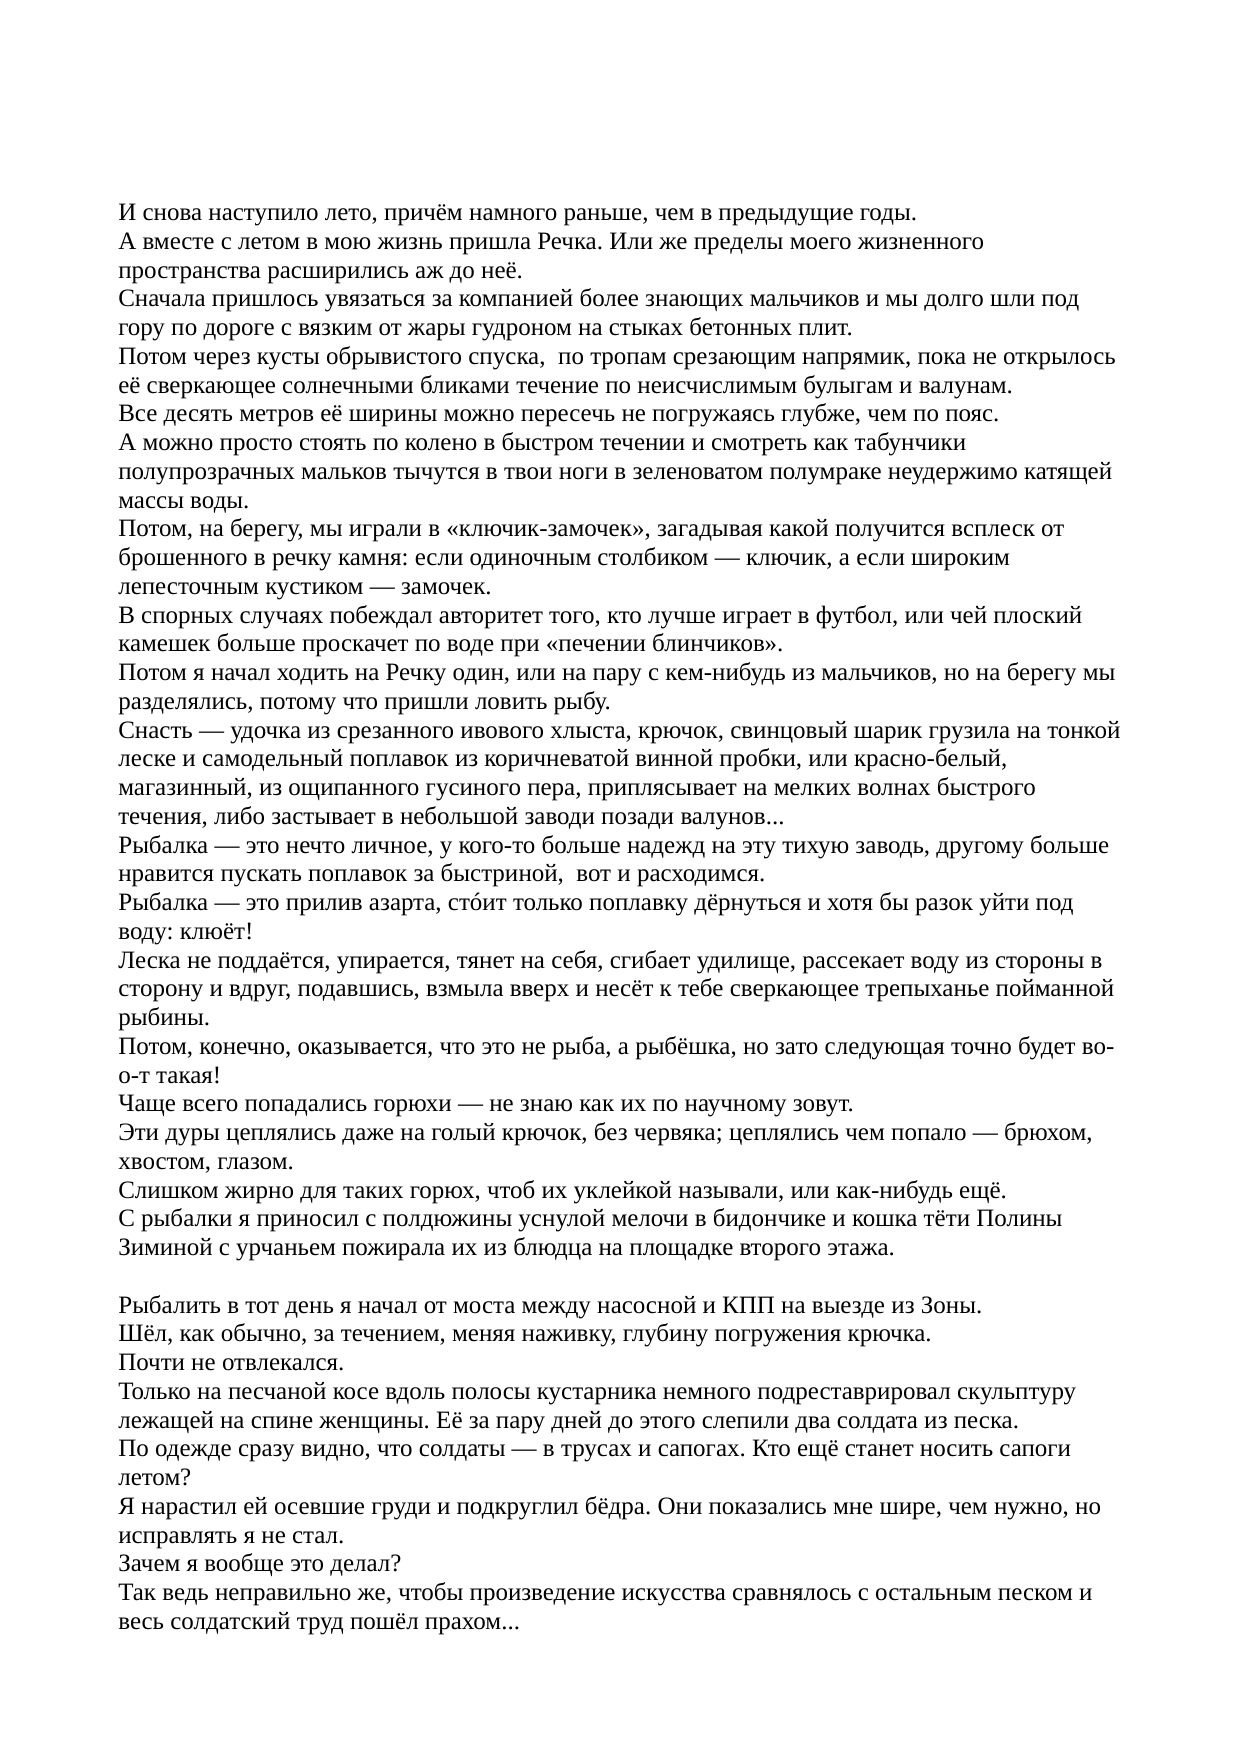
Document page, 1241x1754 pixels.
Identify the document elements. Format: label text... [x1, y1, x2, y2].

text С рыбалки я приносил с полдюжины уснулой мелочи в бидончике и кошка тёти Полины Зиминой с урчаньем пожирала их из блюдца на площадке второго этажа. [118, 1203, 1122, 1261]
text Сначала пришлось увязаться за компанией более знающих мальчиков и мы долго шли под гору по дороге с вязким от жары гудроном на стыках бетонных плит. [118, 283, 1122, 341]
text Леска не поддаётся, упирается, тянет на себя, сгибает удилище, рассекает воду из стороны в сторону и вдруг, подавшись, взмыла вверх и несёт к тебе сверкающее трепыханье пойманной рыбины. [118, 945, 1122, 1031]
text В спорных случаях побеждал авторитет того, кто лучше играет в футбол, или чей плоский камешек больше проскачет по воде при «печении блинчиков». [118, 600, 1122, 657]
text Почти не отвлекался. [118, 1347, 1122, 1376]
text Только на песчаной косе вдоль полосы кустарника немного подреставрировал скульптуру лежащей на спине женщины. Её за пару дней до этого слепили два солдата из песка. [118, 1376, 1122, 1433]
text Чаще всего попадались горюхи — не знаю как их по научному зовут. [118, 1088, 1122, 1117]
text Снасть — удочка из срезанного ивового хлыста, крючок, свинцовый шарик грузила на тонкой леске и самодельный поплавок из коричневатой винной пробки, или красно-белый, магазинный, из ощипанного гусиного пера, приплясывает на мелких волнах быстрого течения, либо застывает в небольшой заводи позади валунов... [118, 715, 1122, 830]
text Рыбалить в тот день я начал от моста между насосной и КПП на выезде из Зоны. [118, 1290, 1122, 1318]
text А можно просто стоять по колено в быстром течении и смотреть как табунчики полупрозрачных мальков тычутся в твои ноги в зеленоватом полумраке неудержимо катящей массы воды. [118, 427, 1122, 513]
text Потом я начал ходить на Речку один, или на пару с кем-нибудь из мальчиков, но на берегу мы разделялись, потому что пришли ловить рыбу. [118, 657, 1122, 715]
text И снова наступило лето, причём намного раньше, чем в предыдущие годы. [118, 197, 1122, 226]
text Эти дуры цеплялись даже на голый крючок, без червяка; цеплялись чем попало — брюхом, хвостом, глазом. [118, 1117, 1122, 1175]
text Потом через кусты обрывистого спуска, по тропам срезающим напрямик, пока не открылось её сверкающее солнечными бликами течение по неисчислимым булыгам и валунам. [118, 341, 1122, 398]
text Потом, на берегу, мы играли в «ключик-замочек», загадывая какой получится всплеск от брошенного в речку камня: если одиночным столбиком — ключик, а если широким лепесточным кустиком — замочек. [118, 513, 1122, 600]
text Рыбалка — это нечто личное, у кого-то больше надежд на эту тихую заводь, другому больше нравится пускать поплавок за быстриной, вот и расходимся. [118, 830, 1122, 887]
text Так ведь неправильно же, чтобы произведение искусства сравнялось с остальным песком и весь солдатский труд пошёл прахом... [118, 1577, 1122, 1635]
text Шёл, как обычно, за течением, меняя наживку, глубину погружения крючка. [118, 1318, 1122, 1347]
text Потом, конечно, оказывается, что это не рыба, а рыбёшка, но зато следующая точно будет во-о-т такая! [118, 1031, 1122, 1088]
text Все десять метров её ширины можно пересечь не погружаясь глубже, чем по пояс. [118, 398, 1122, 427]
text Слишком жирно для таких горюх, чтоб их уклейкой называли, или как-нибудь ещё. [118, 1175, 1122, 1203]
text Зачем я вообще это делал? [118, 1548, 1122, 1577]
text По одежде сразу видно, что солдаты — в трусах и сапогах. Кто ещё станет носить сапоги летом? [118, 1433, 1122, 1491]
text Рыбалка — это прилив азарта, стóит только поплавку дёрнуться и хотя бы разок уйти под воду: клюёт! [118, 887, 1122, 945]
text Я нарастил ей осевшие груди и подкруглил бёдра. Они показались мне шире, чем нужно, но исправлять я не стал. [118, 1491, 1122, 1548]
text А вместе с летом в мою жизнь пришла Речка. Или же пределы моего жизненного пространства расширились аж до неё. [118, 226, 1122, 283]
